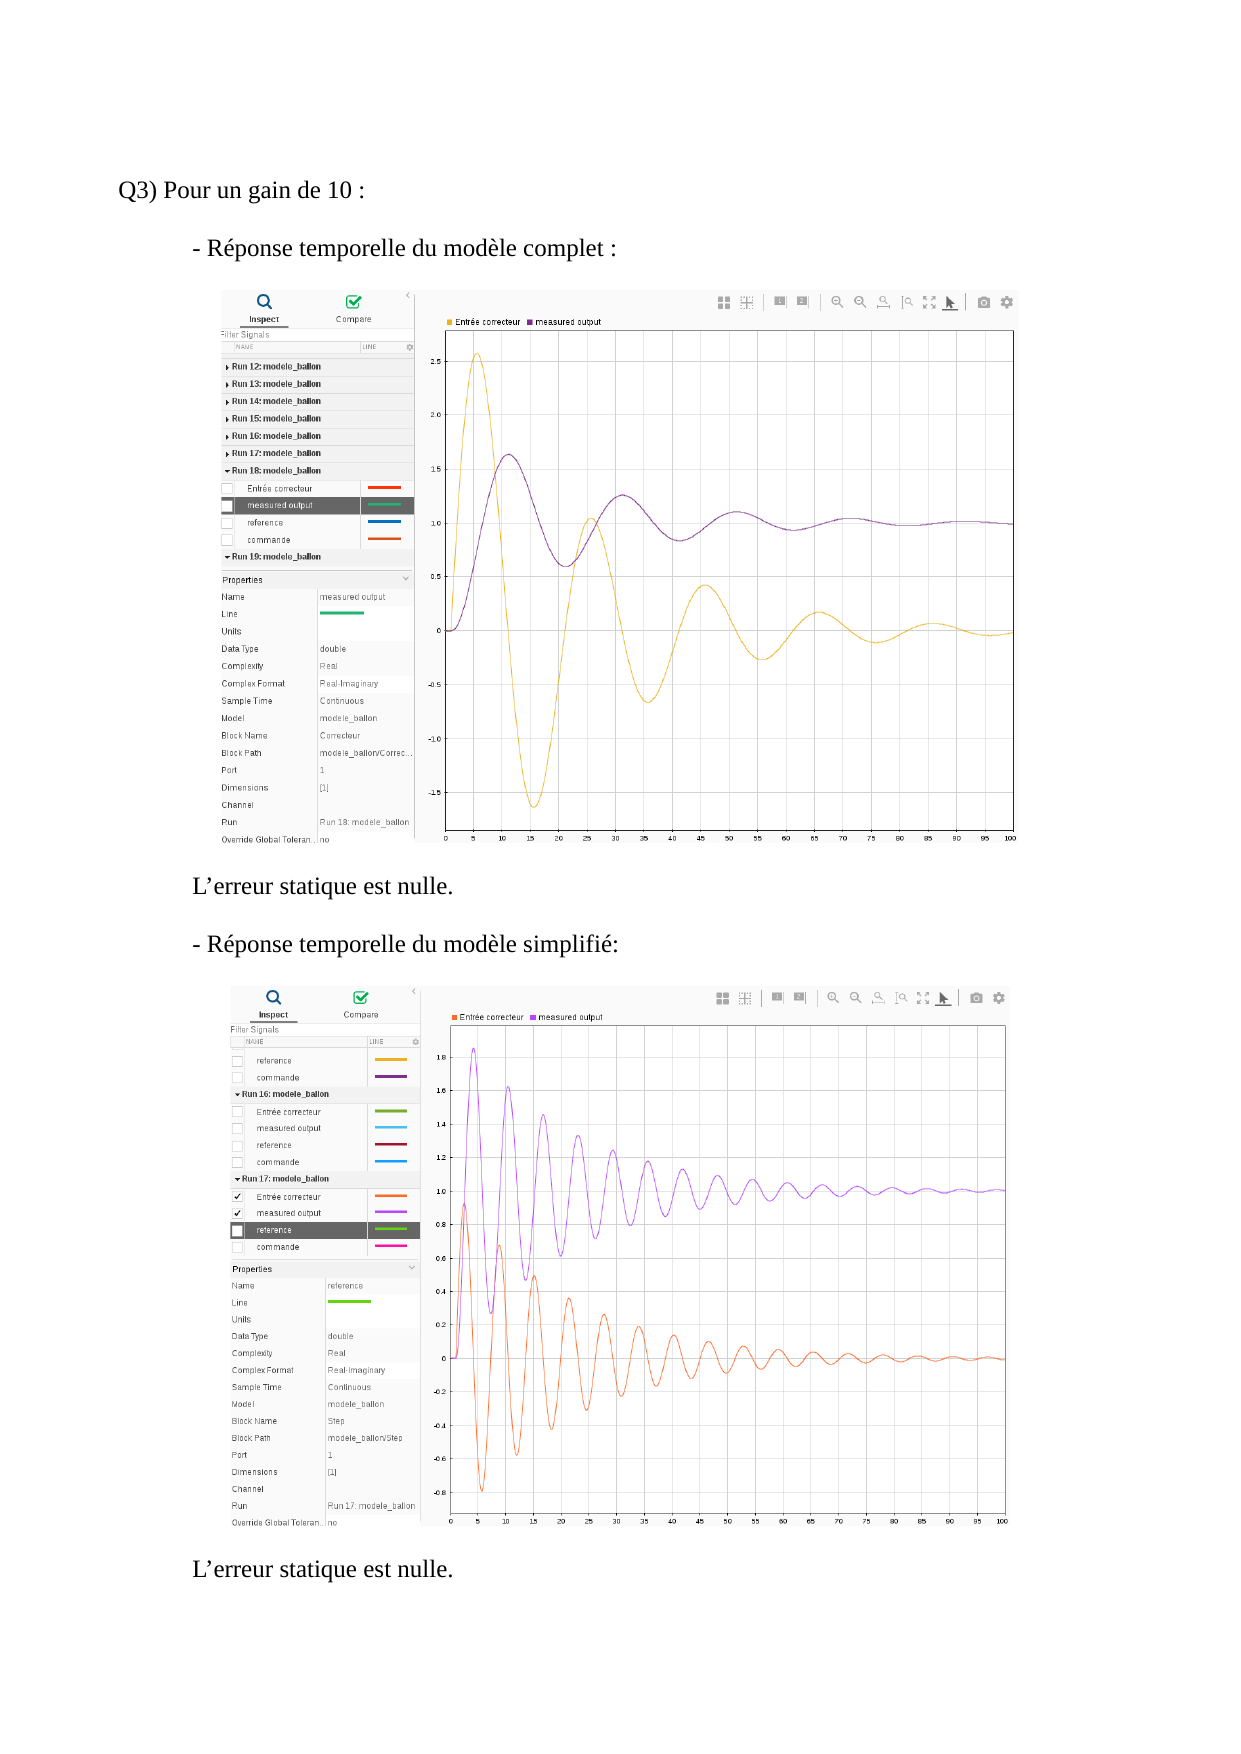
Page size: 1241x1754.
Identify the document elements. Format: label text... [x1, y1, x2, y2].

text Q3) Pour un gain de 10 : [118, 176, 1122, 204]
picture [221, 290, 1019, 843]
text - Réponse temporelle du modèle simplifié: [118, 929, 1122, 958]
text - Réponse temporelle du modèle complet : [118, 233, 1122, 262]
text L’erreur statique est nulle. [118, 1554, 1122, 1583]
text L’erreur statique est nulle. [118, 871, 1122, 900]
picture [230, 986, 1010, 1526]
